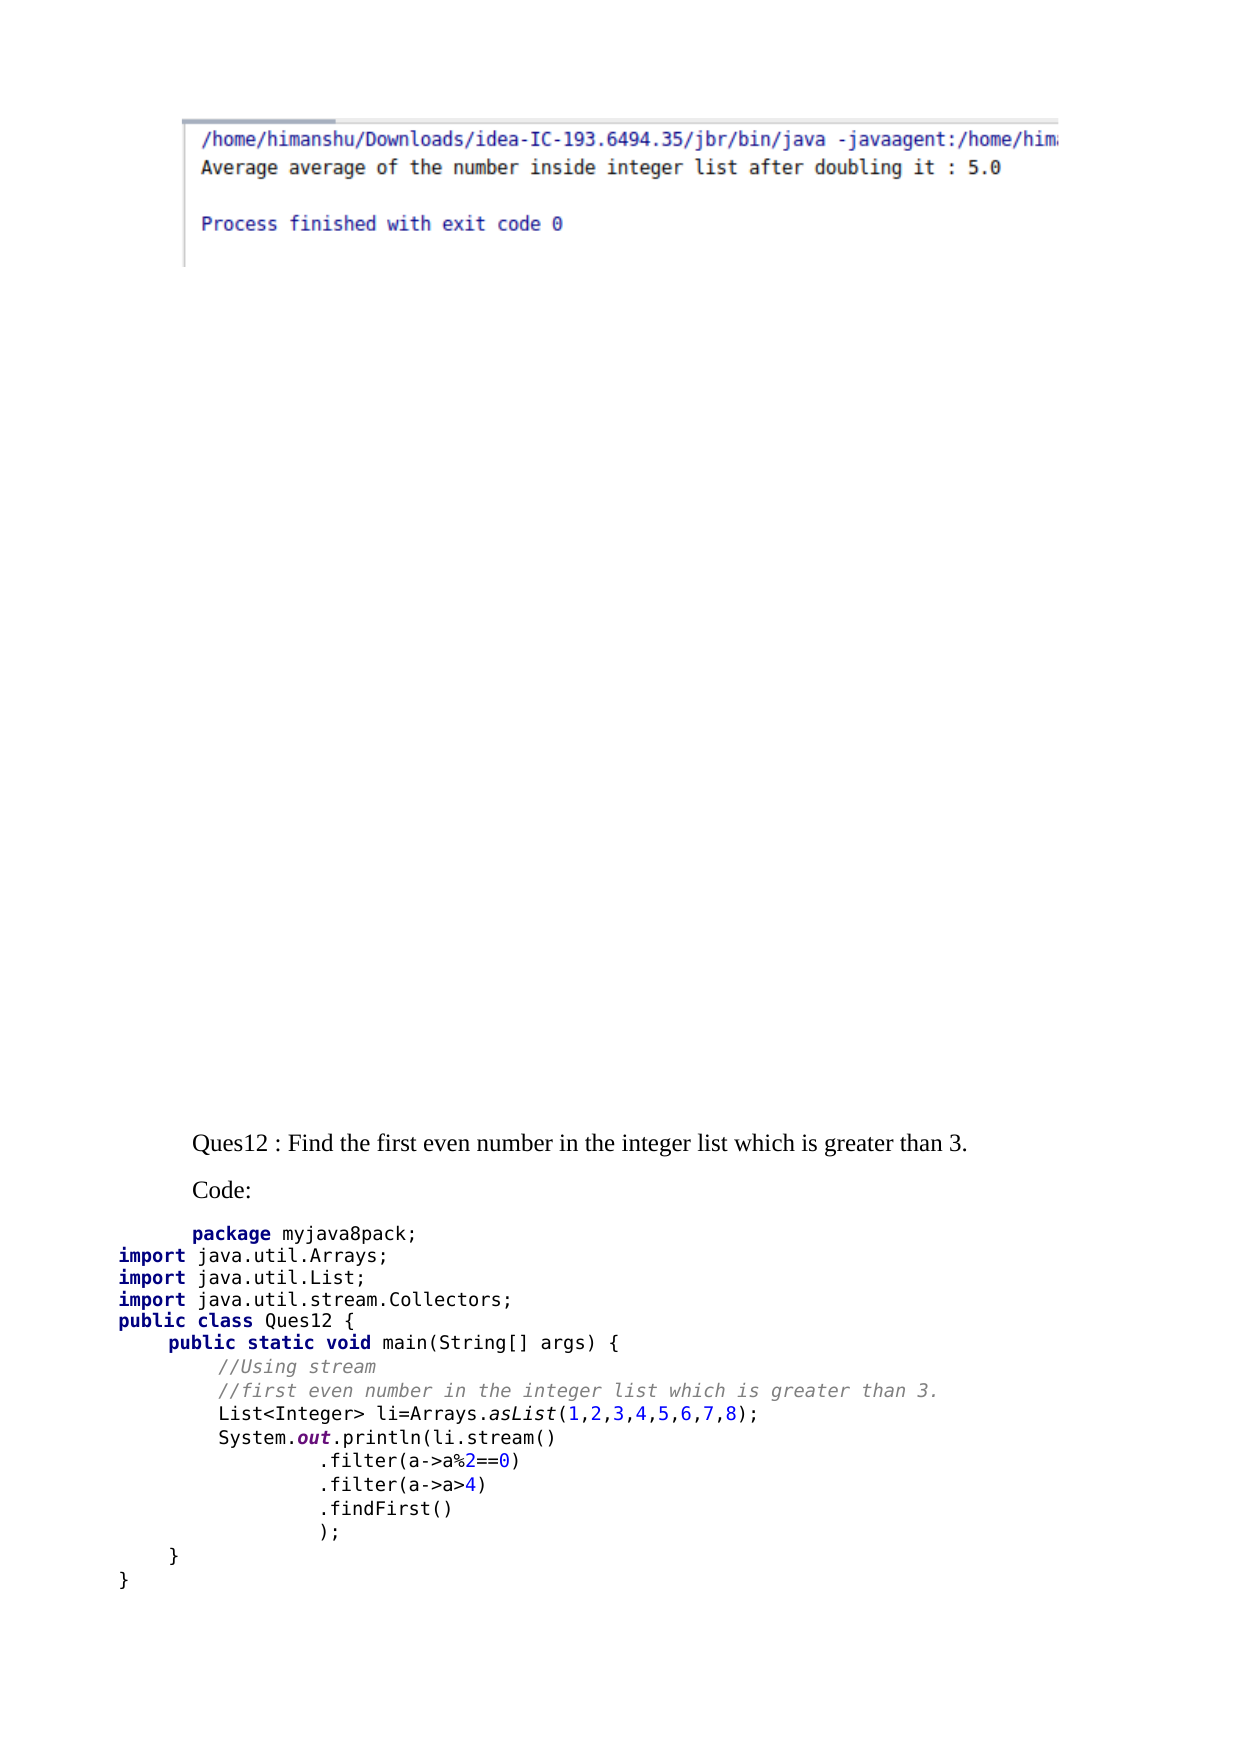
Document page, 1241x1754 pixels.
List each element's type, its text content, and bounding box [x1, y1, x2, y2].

text .findFirst() [118, 1498, 1122, 1521]
text import java.util.stream.Collectors; [118, 1288, 1122, 1310]
picture [181, 118, 1059, 267]
list package myjava8pack; [162, 1223, 1122, 1245]
text System.out.println(li.stream() [118, 1427, 1122, 1451]
text import java.util.List; [118, 1267, 1122, 1288]
text .filter(a->a>4) [118, 1474, 1122, 1498]
text } [118, 1545, 1122, 1569]
text //first even number in the integer list which is greater than 3. [118, 1379, 1122, 1403]
text } [118, 1569, 1122, 1591]
list Code: [162, 1175, 1122, 1204]
text public static void main(String[] args) { [118, 1332, 1122, 1356]
text ); [118, 1521, 1122, 1545]
text List<Integer> li=Arrays.asList(1,2,3,4,5,6,7,8); [118, 1403, 1122, 1427]
text public class Ques12 { [118, 1310, 1122, 1332]
text import java.util.Arrays; [118, 1245, 1122, 1267]
text .filter(a->a%2==0) [118, 1451, 1122, 1474]
text //Using stream [118, 1356, 1122, 1379]
list Ques12 : Find the first even number in the integer list which is greater than 3. [162, 1128, 1122, 1156]
